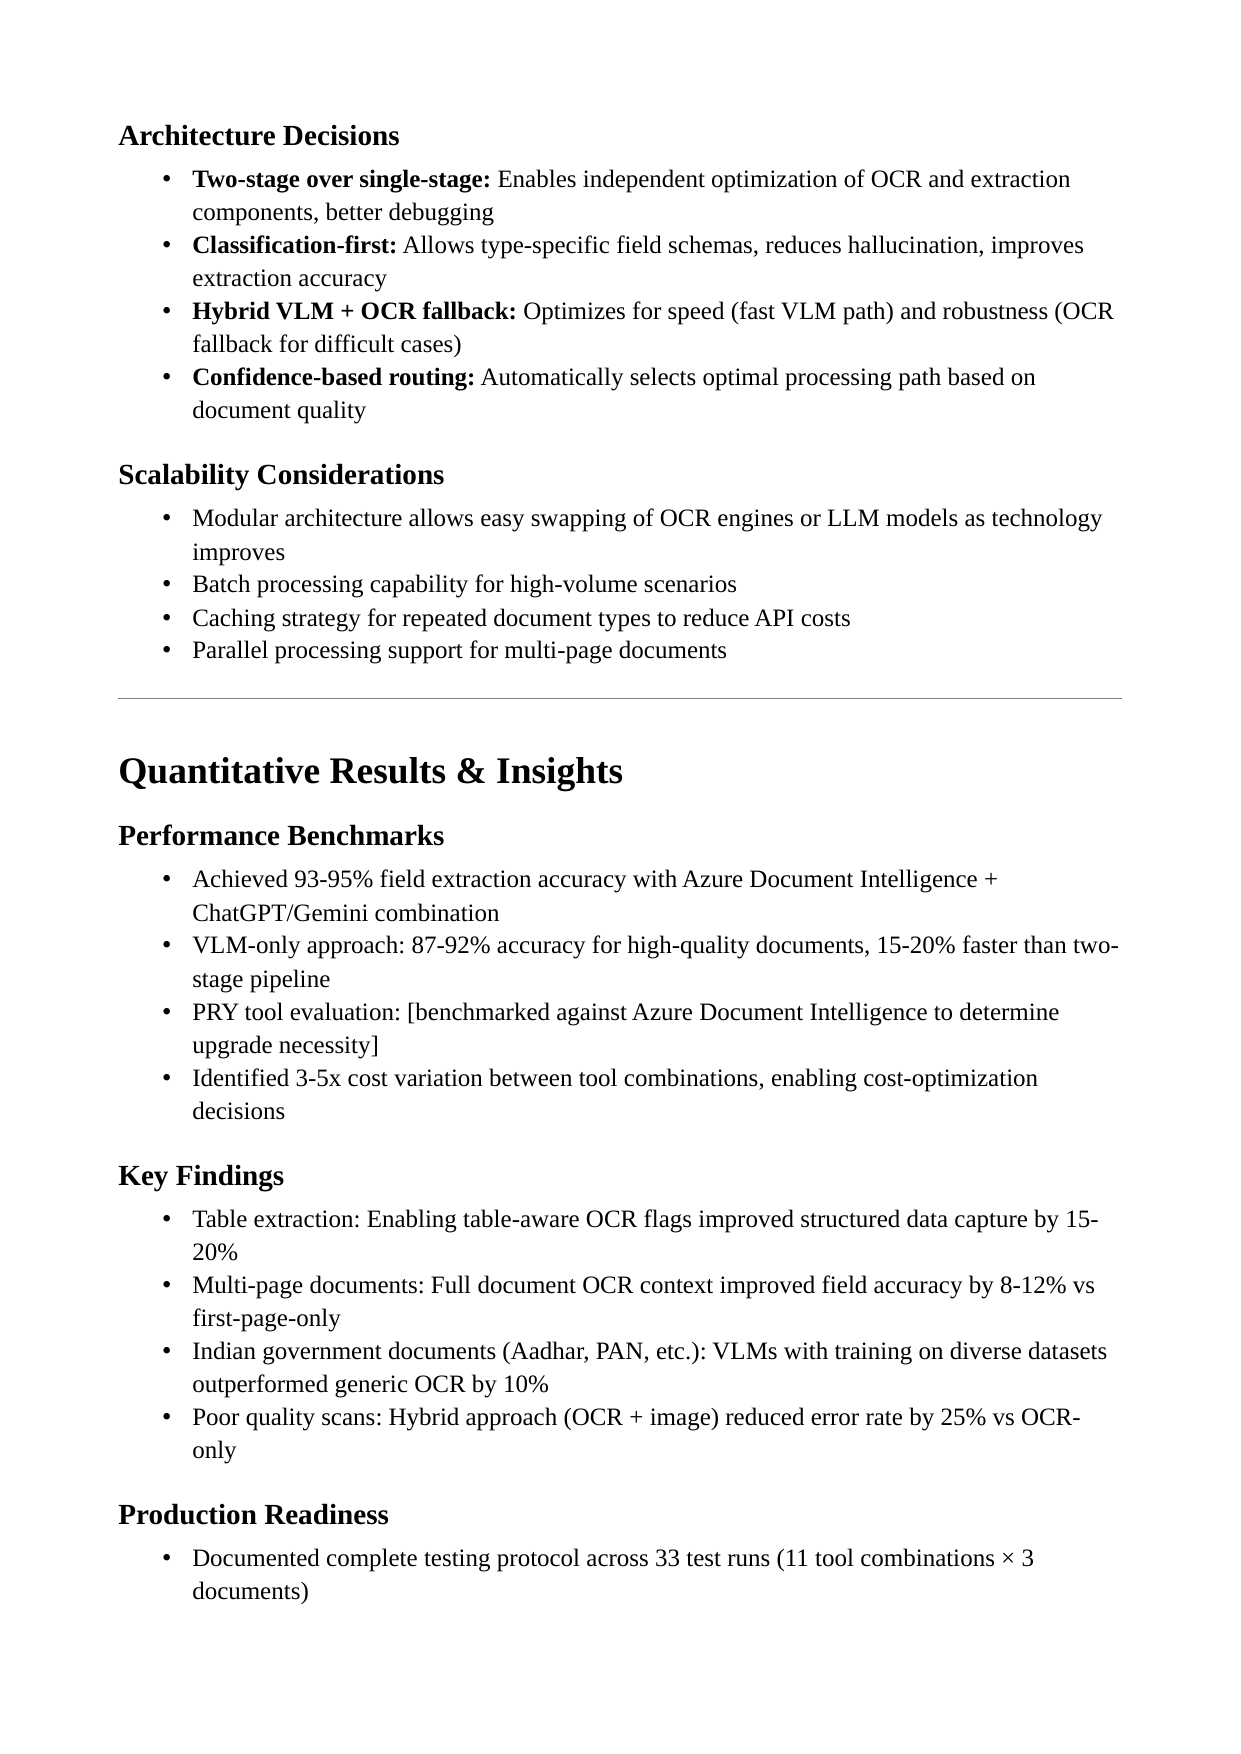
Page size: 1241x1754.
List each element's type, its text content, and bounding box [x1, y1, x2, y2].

list Parallel processing support for multi-page documents [162, 636, 1122, 664]
list PRY tool evaluation: [benchmarked against Azure Document Intelligence to determine upgrade necessity] [162, 997, 1122, 1058]
list VLM-only approach: 87-92% accuracy for high-quality documents, 15-20% faster than two-stage pipeline [162, 931, 1122, 992]
subtitle Architecture Decisions [118, 118, 1122, 152]
list Poor quality scans: Hybrid approach (OCR + image) reduced error rate by 25% vs OCR-only [162, 1402, 1122, 1464]
list Modular architecture allows easy swapping of OCR engines or LLM models as technology improves [162, 503, 1122, 565]
subtitle Production Readiness [118, 1497, 1122, 1531]
list Identified 3-5x cost variation between tool combinations, enabling cost-optimization decisions [162, 1063, 1122, 1124]
list Caching strategy for repeated document types to reduce API costs [162, 603, 1122, 631]
subtitle Performance Benchmarks [118, 818, 1122, 852]
subtitle Key Findings [118, 1158, 1122, 1191]
list Indian government documents (Aadhar, PAN, etc.): VLMs with training on diverse datasets outperformed generic OCR by 10% [162, 1336, 1122, 1398]
list Classification-first: Allows type-specific field schemas, reduces hallucination, improves extraction accuracy [162, 230, 1122, 292]
list Achieved 93-95% field extraction accuracy with Azure Document Intelligence + ChatGPT/Gemini combination [162, 864, 1122, 926]
subtitle Scalability Considerations [118, 457, 1122, 491]
list Batch processing capability for high-volume scenarios [162, 569, 1122, 598]
list Two-stage over single-stage: Enables independent optimization of OCR and extraction components, better debugging [162, 164, 1122, 226]
list Hybrid VLM + OCR fallback: Optimizes for speed (fast VLM path) and robustness (OCR fallback for difficult cases) [162, 296, 1122, 358]
list Confidence-based routing: Automatically selects optimal processing path based on document quality [162, 362, 1122, 424]
subtitle Quantitative Results & Insights [118, 748, 1122, 791]
list Multi-page documents: Full document OCR context improved field accuracy by 8-12% vs first-page-only [162, 1270, 1122, 1332]
list Documented complete testing protocol across 33 test runs (11 tool combinations × 3 documents) [162, 1543, 1122, 1605]
list Table extraction: Enabling table-aware OCR flags improved structured data capture by 15-20% [162, 1204, 1122, 1266]
